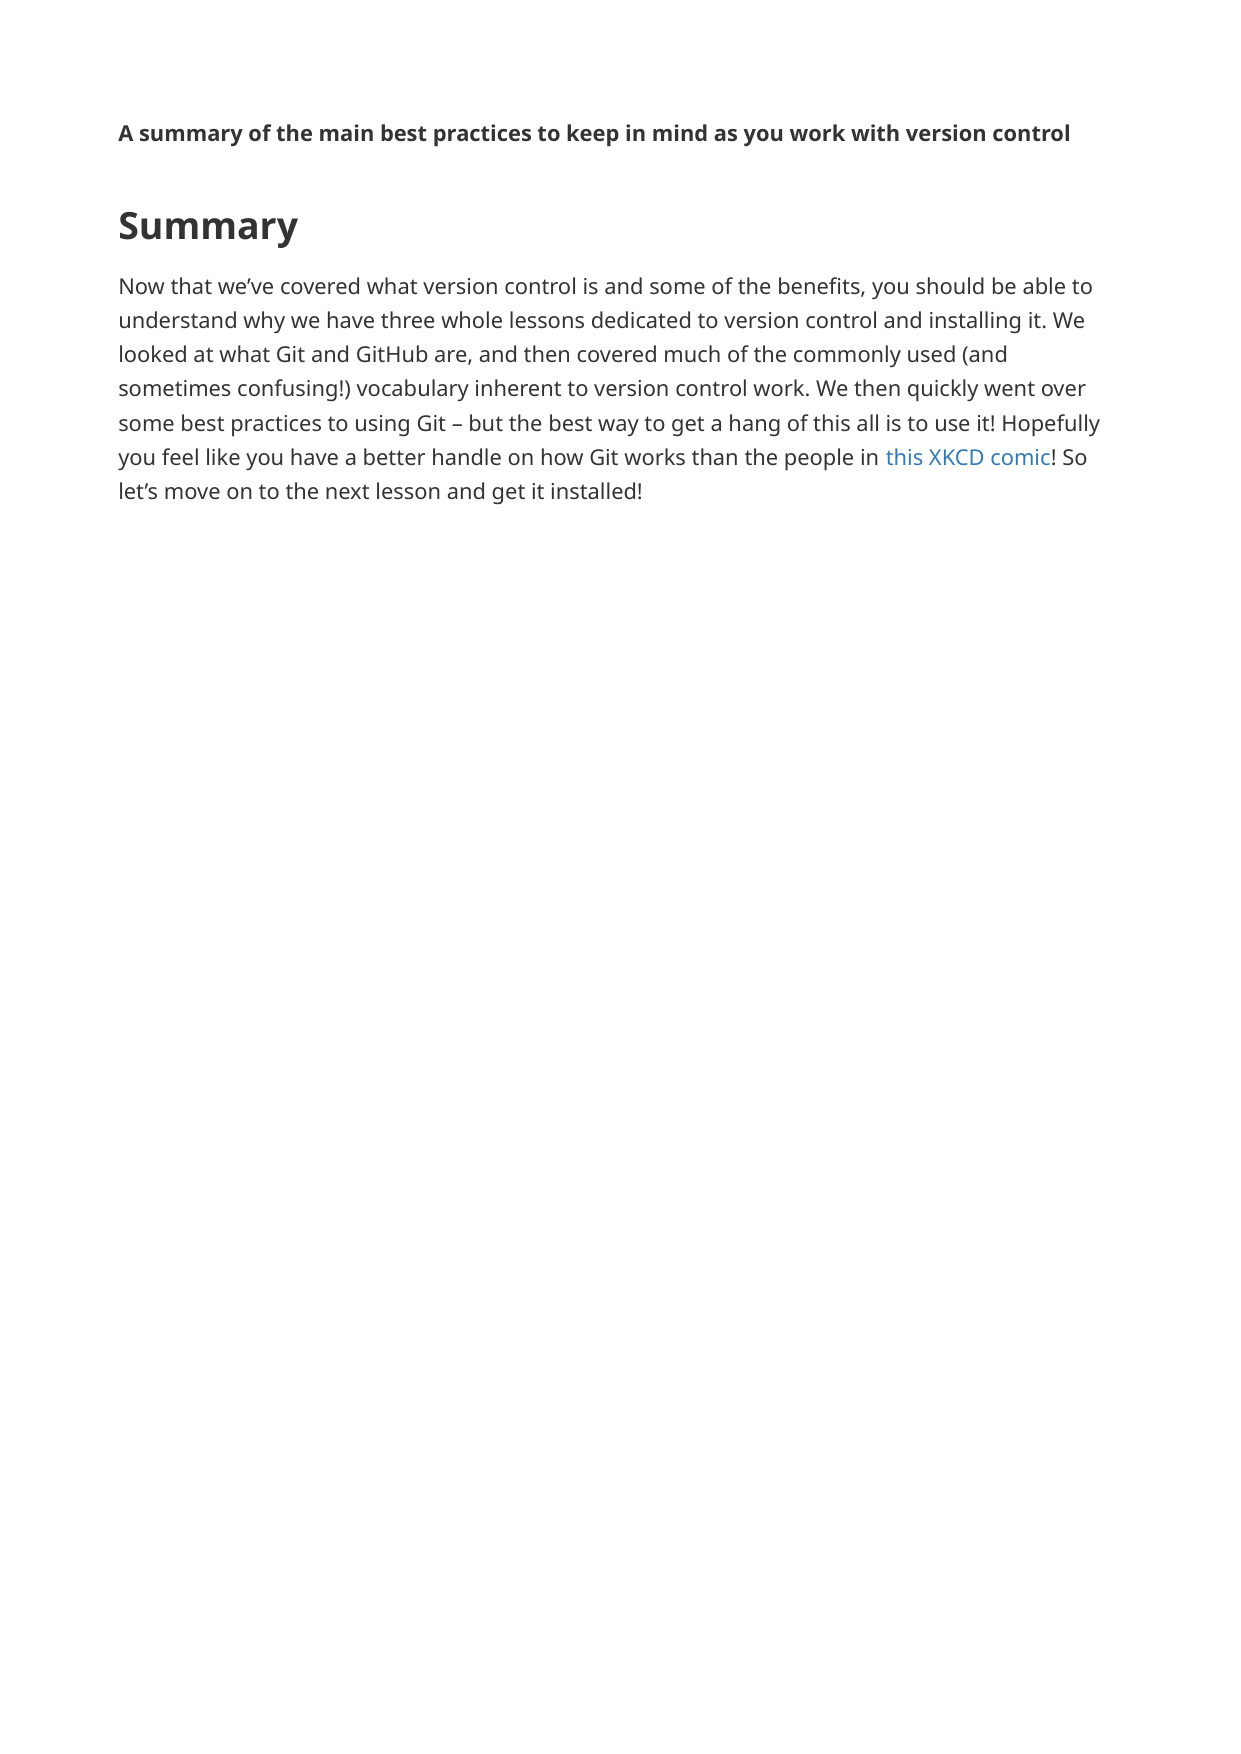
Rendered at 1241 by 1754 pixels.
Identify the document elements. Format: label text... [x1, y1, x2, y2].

text Now that we’ve covered what version control is and some of the benefits, you should be able to understand why we have three whole lessons dedicated to version control and installing it. We looked at what Git and GitHub are, and then covered much of the commonly used (and sometimes confusing!) vocabulary inherent to version control work. We then quickly went over some best practices to using Git – but the best way to get a hang of this all is to use it! Hopefully you feel like you have a better handle on how Git works than the people in this XKCD comic! So let’s move on to the next lesson and get it installed! [118, 271, 1122, 506]
subtitle Summary [118, 199, 1122, 250]
text A summary of the main best practices to keep in mind as you work with version control [118, 118, 1122, 148]
